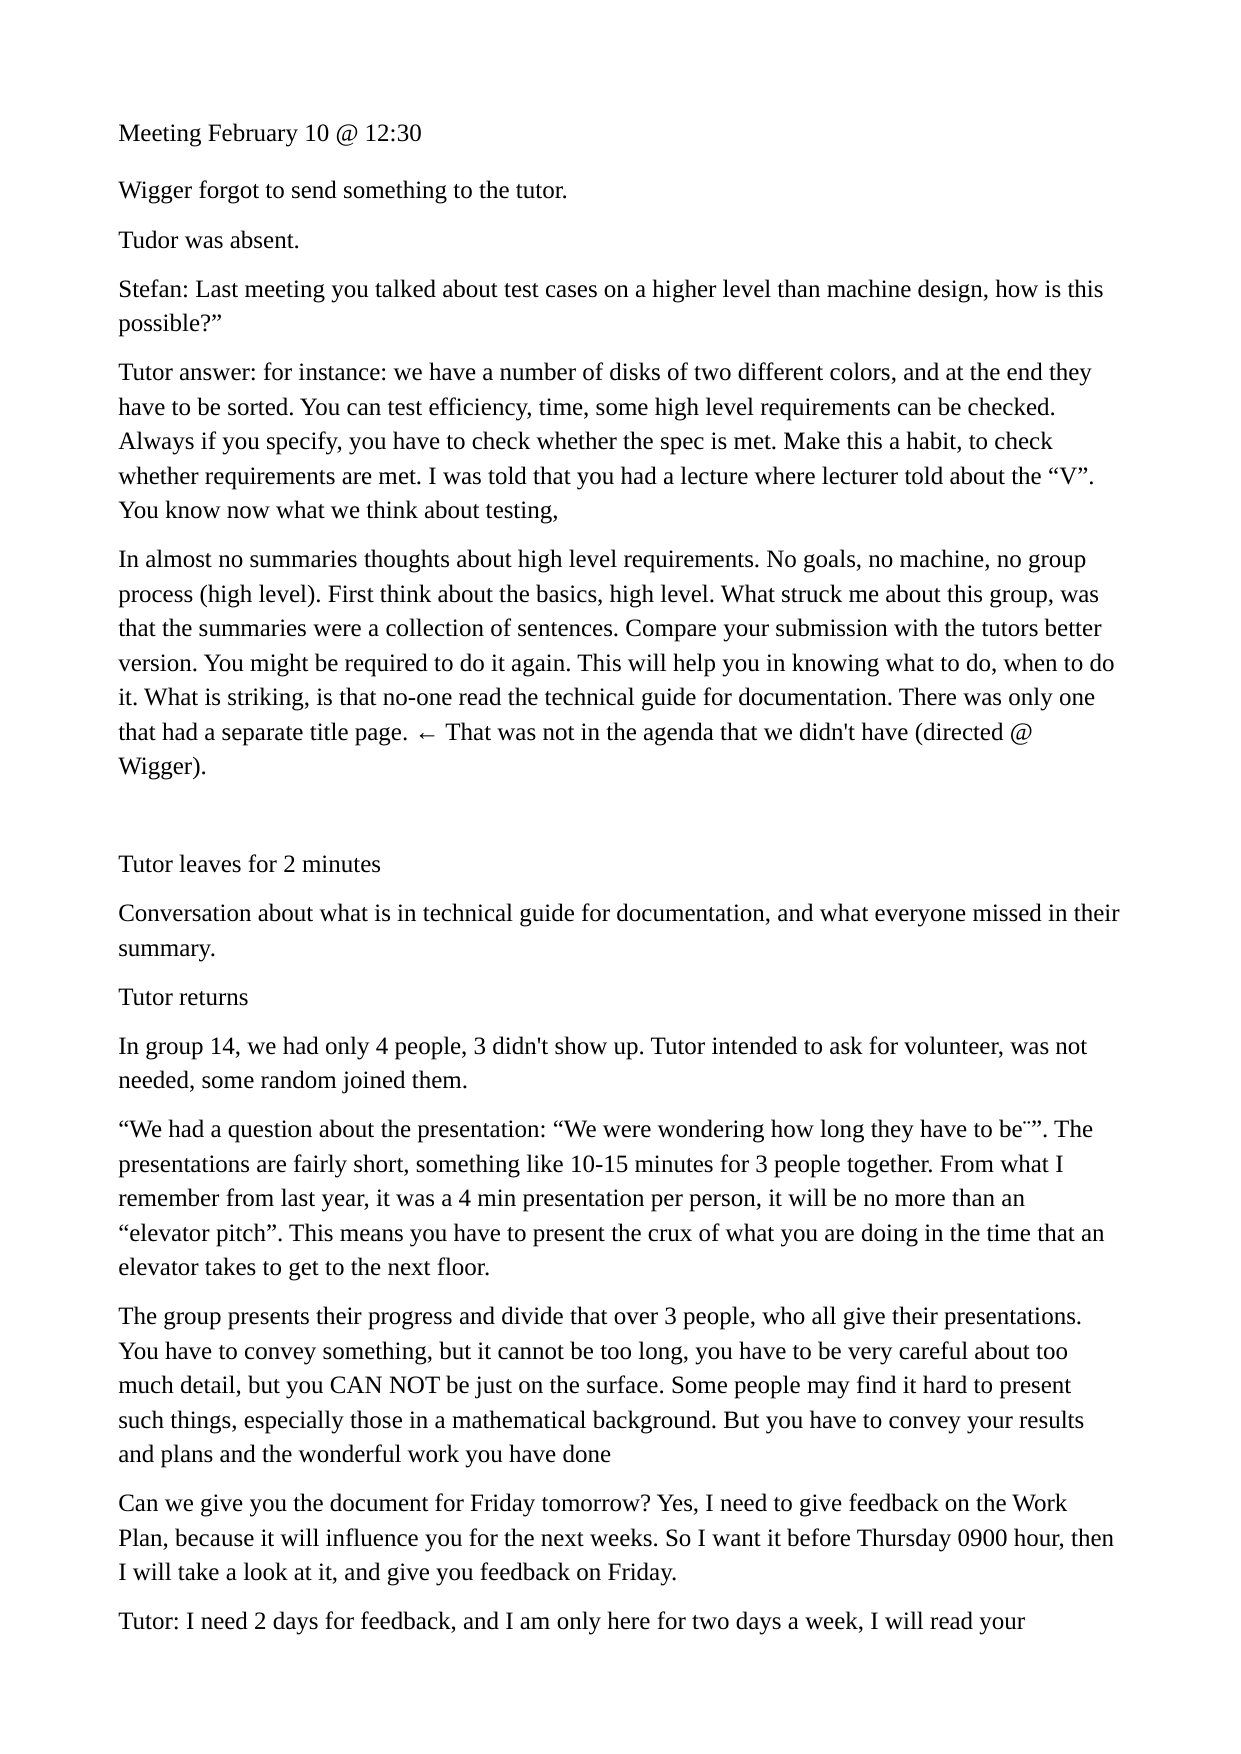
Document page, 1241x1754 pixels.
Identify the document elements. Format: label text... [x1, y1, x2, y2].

text Tudor was absent. [118, 225, 1122, 253]
text “We had a question about the presentation: “We were wondering how long they have to be¨”. The presentations are fairly short, something like 10-15 minutes for 3 people together. From what I remember from last year, it was a 4 min presentation per person, it will be no more than an “elevator pitch”. This means you have to present the crux of what you are doing in the time that an elevator takes to get to the next floor. [118, 1114, 1122, 1281]
text Meeting February 10 @ 12:30 [118, 118, 1122, 147]
text Conversation about what is in technical guide for documentation, and what everyone missed in their summary. [118, 898, 1122, 962]
text In group 14, we had only 4 people, 3 didn't show up. Tutor intended to ask for volunteer, was not needed, some random joined them. [118, 1031, 1122, 1094]
text Tutor returns [118, 982, 1122, 1011]
text Tutor answer: for instance: we have a number of disks of two different colors, and at the end they have to be sorted. You can test efficiency, time, some high level requirements can be checked. Always if you specify, you have to check whether the spec is met. Make this a habit, to check whether requirements are met. I was told that you had a lecture where lecturer told about the “V”. You know now what we think about testing, [118, 357, 1122, 524]
text The group presents their progress and divide that over 3 people, who all give their presentations. You have to convey something, but it cannot be too long, you have to be very careful about too much detail, but you CAN NOT be just on the surface. Some people may find it hard to present such things, especially those in a mathematical background. But you have to convey your results and plans and the wonderful work you have done [118, 1301, 1122, 1468]
text Wigger forgot to send something to the tutor. [118, 176, 1122, 204]
text Stefan: Last meeting you talked about test cases on a higher level than machine design, how is this possible?” [118, 274, 1122, 337]
text Tutor: I need 2 days for feedback, and I am only here for two days a week, I will read your [118, 1606, 1122, 1635]
text Tutor leaves for 2 minutes [118, 849, 1122, 878]
text Can we give you the document for Friday tomorrow? Yes, I need to give feedback on the Work Plan, because it will influence you for the next weeks. So I want it before Thursday 0900 hour, then I will take a look at it, and give you feedback on Friday. [118, 1488, 1122, 1586]
text In almost no summaries thoughts about high level requirements. No goals, no machine, no group process (high level). First think about the basics, high level. What struck me about this group, was that the summaries were a collection of sentences. Compare your submission with the tutors better version. You might be required to do it again. This will help you in knowing what to do, when to do it. What is striking, is that no-one read the technical guide for documentation. There was only one that had a separate title page. ← That was not in the agenda that we didn't have (directed @ Wigger). [118, 544, 1122, 780]
